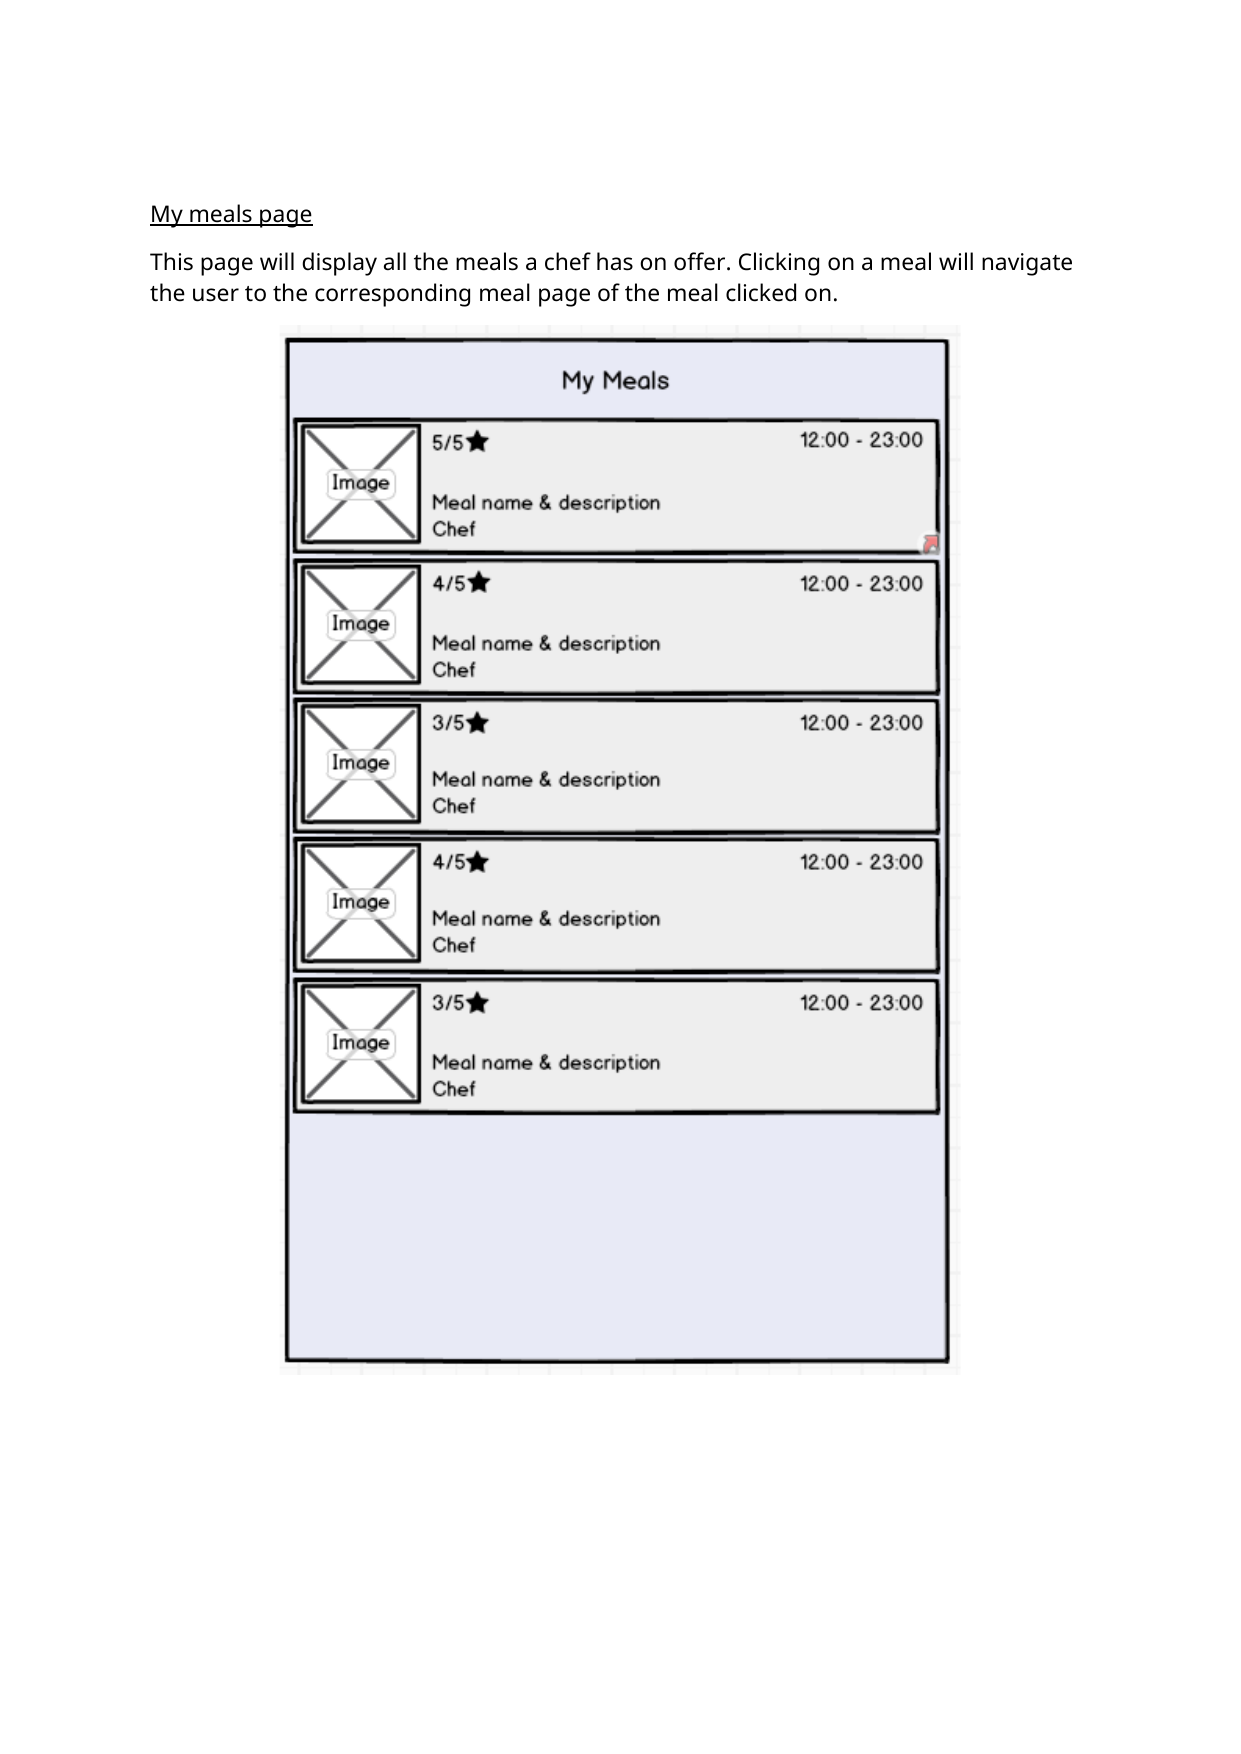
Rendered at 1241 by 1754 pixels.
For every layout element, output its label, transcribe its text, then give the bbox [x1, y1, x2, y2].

text My meals page [150, 198, 1090, 229]
text This page will display all the meals a chef has on offer. Clicking on a meal will navigate the user to the corresponding meal page of the meal clicked on. [150, 246, 1090, 308]
